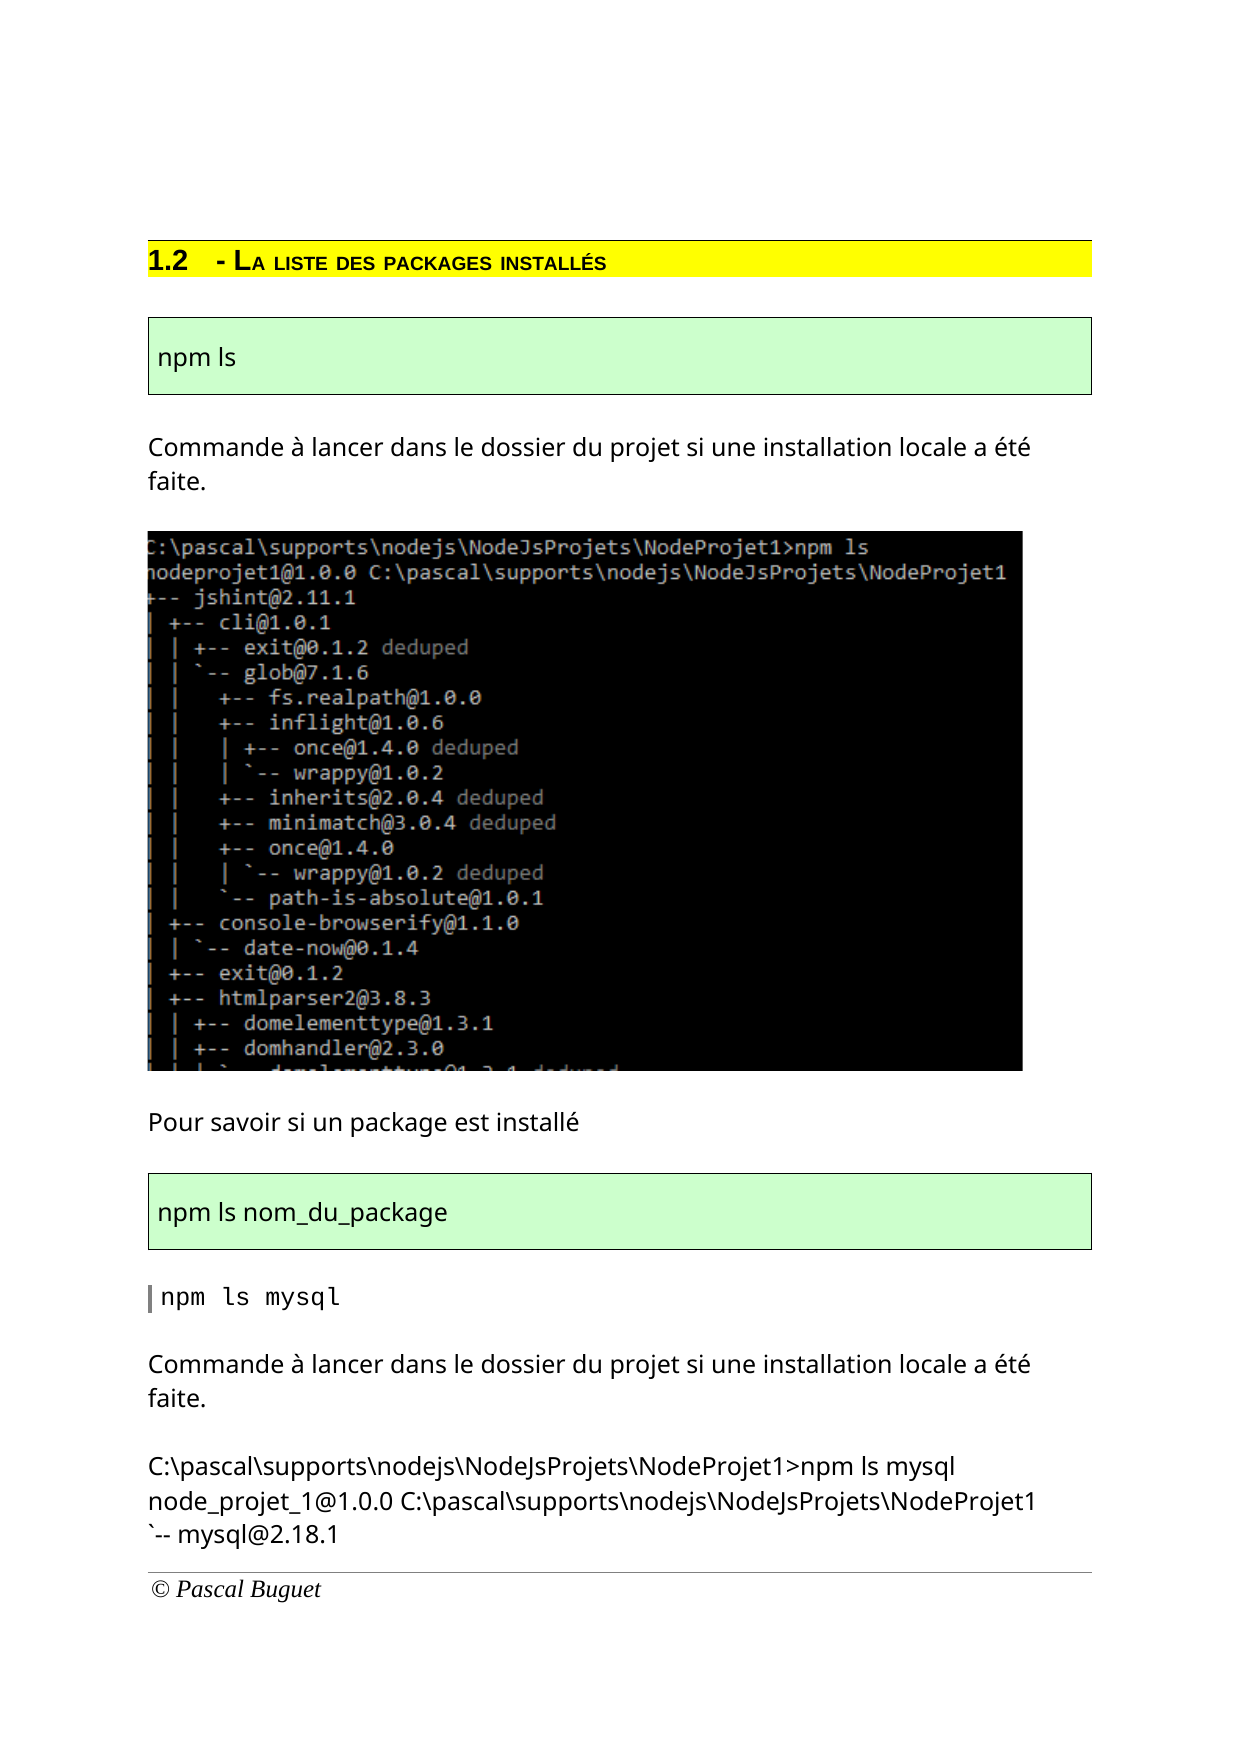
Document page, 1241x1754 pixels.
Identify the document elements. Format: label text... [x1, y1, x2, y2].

text npm ls [149, 318, 1091, 394]
subtitle - La liste des packages installés [148, 241, 1092, 277]
picture [147, 531, 1023, 1071]
text npm ls mysql [148, 1284, 1092, 1313]
text Commande à lancer dans le dossier du projet si une installation locale a été faite. [148, 1347, 1092, 1415]
text Commande à lancer dans le dossier du projet si une installation locale a été faite. [148, 429, 1092, 497]
text Pour savoir si un package est installé [148, 1104, 1092, 1138]
text node_projet_1@1.0.0 C:\pascal\supports\nodejs\NodeJsProjets\NodeProjet1 [148, 1483, 1092, 1517]
text C:\pascal\supports\nodejs\NodeJsProjets\NodeProjet1>npm ls mysql [148, 1449, 1092, 1483]
text `-- mysql@2.18.1 [148, 1517, 1092, 1551]
text npm ls nom_du_package [149, 1174, 1091, 1249]
